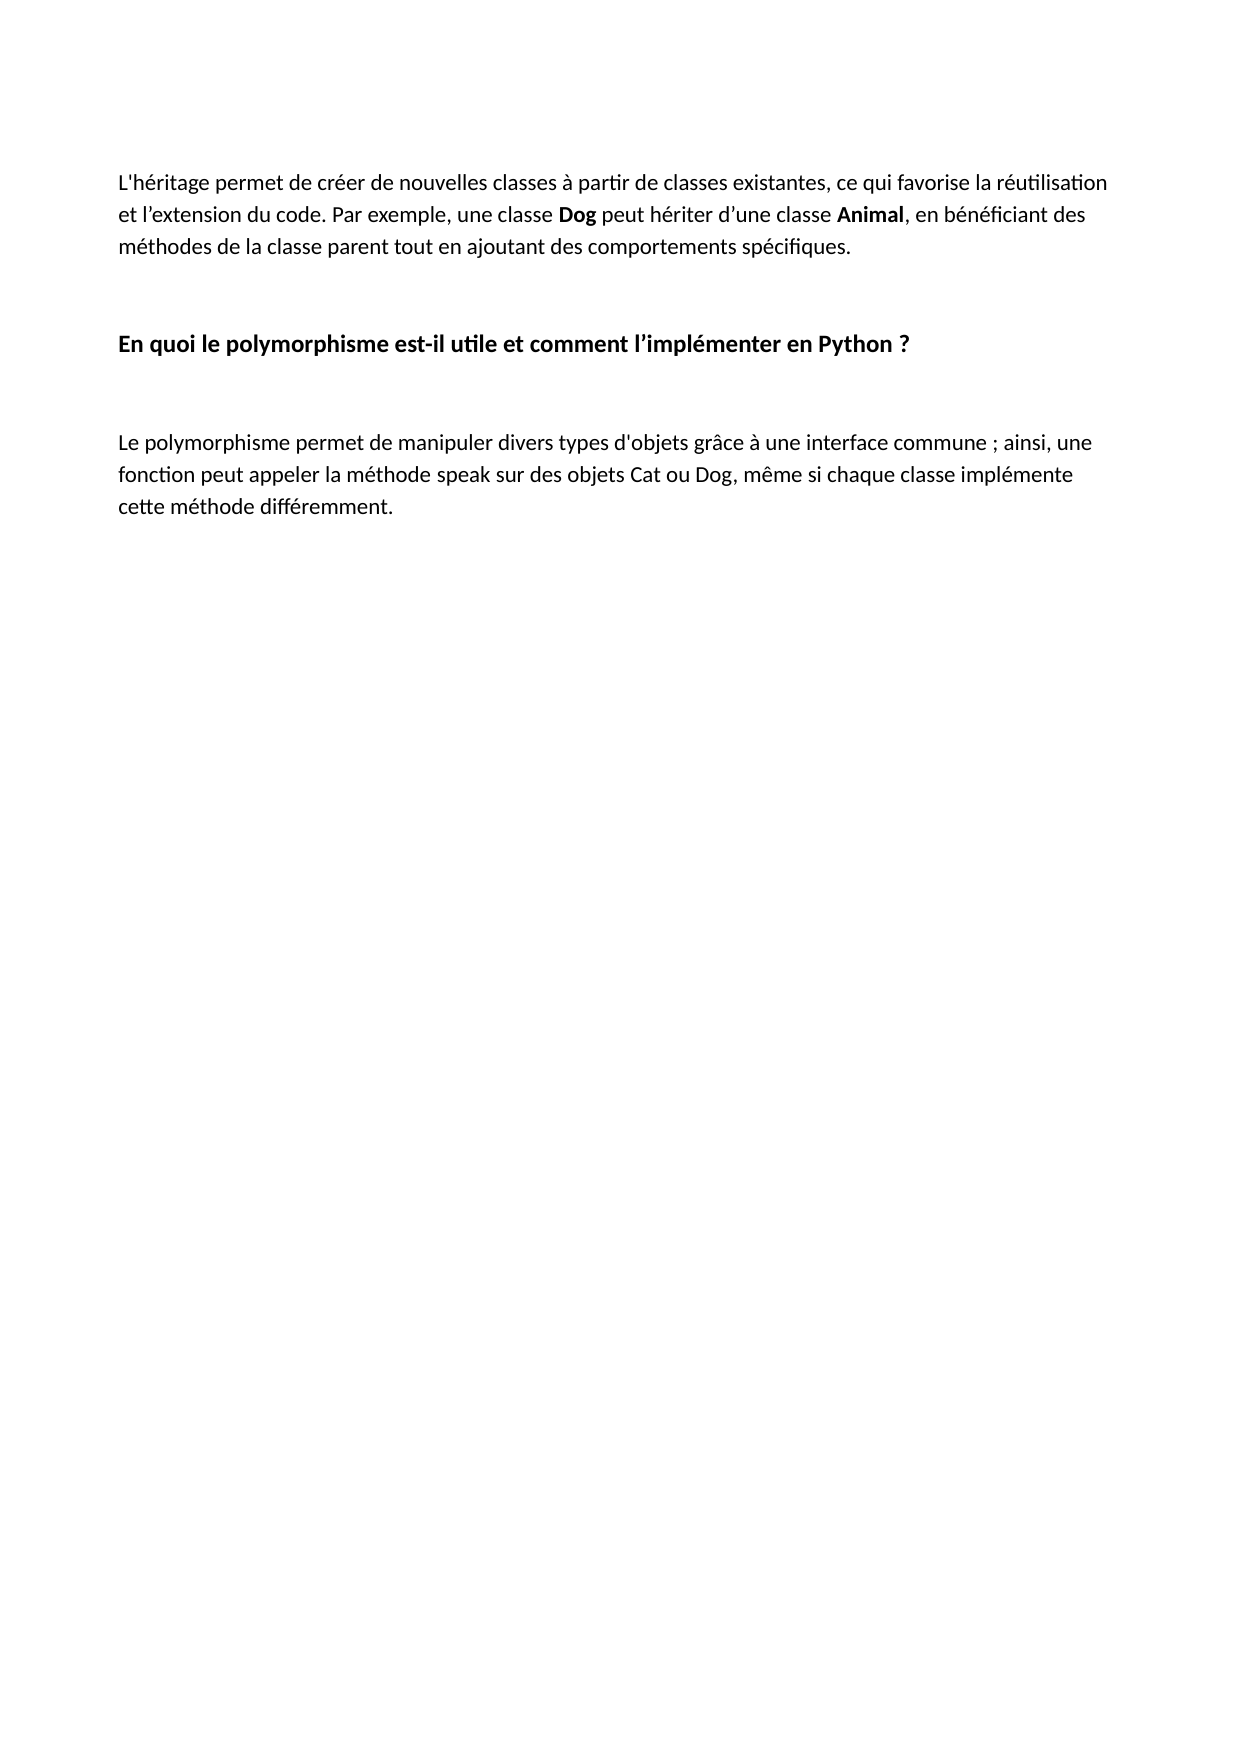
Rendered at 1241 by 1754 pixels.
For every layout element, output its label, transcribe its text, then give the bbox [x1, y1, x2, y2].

text L'héritage permet de créer de nouvelles classes à partir de classes existantes, ce qui favorise la réutilisation et l’extension du code. Par exemple, une classe Dog peut hériter d’une classe Animal, en bénéficiant des méthodes de la classe parent tout en ajoutant des comportements spécifiques. [118, 168, 1122, 260]
text Le polymorphisme permet de manipuler divers types d'objets grâce à une interface commune ; ainsi, une fonction peut appeler la méthode speak sur des objets Cat ou Dog, même si chaque classe implémente cette méthode différemment. [118, 428, 1122, 520]
text En quoi le polymorphisme est-il utile et comment l’implémenter en Python ? [118, 328, 1122, 359]
